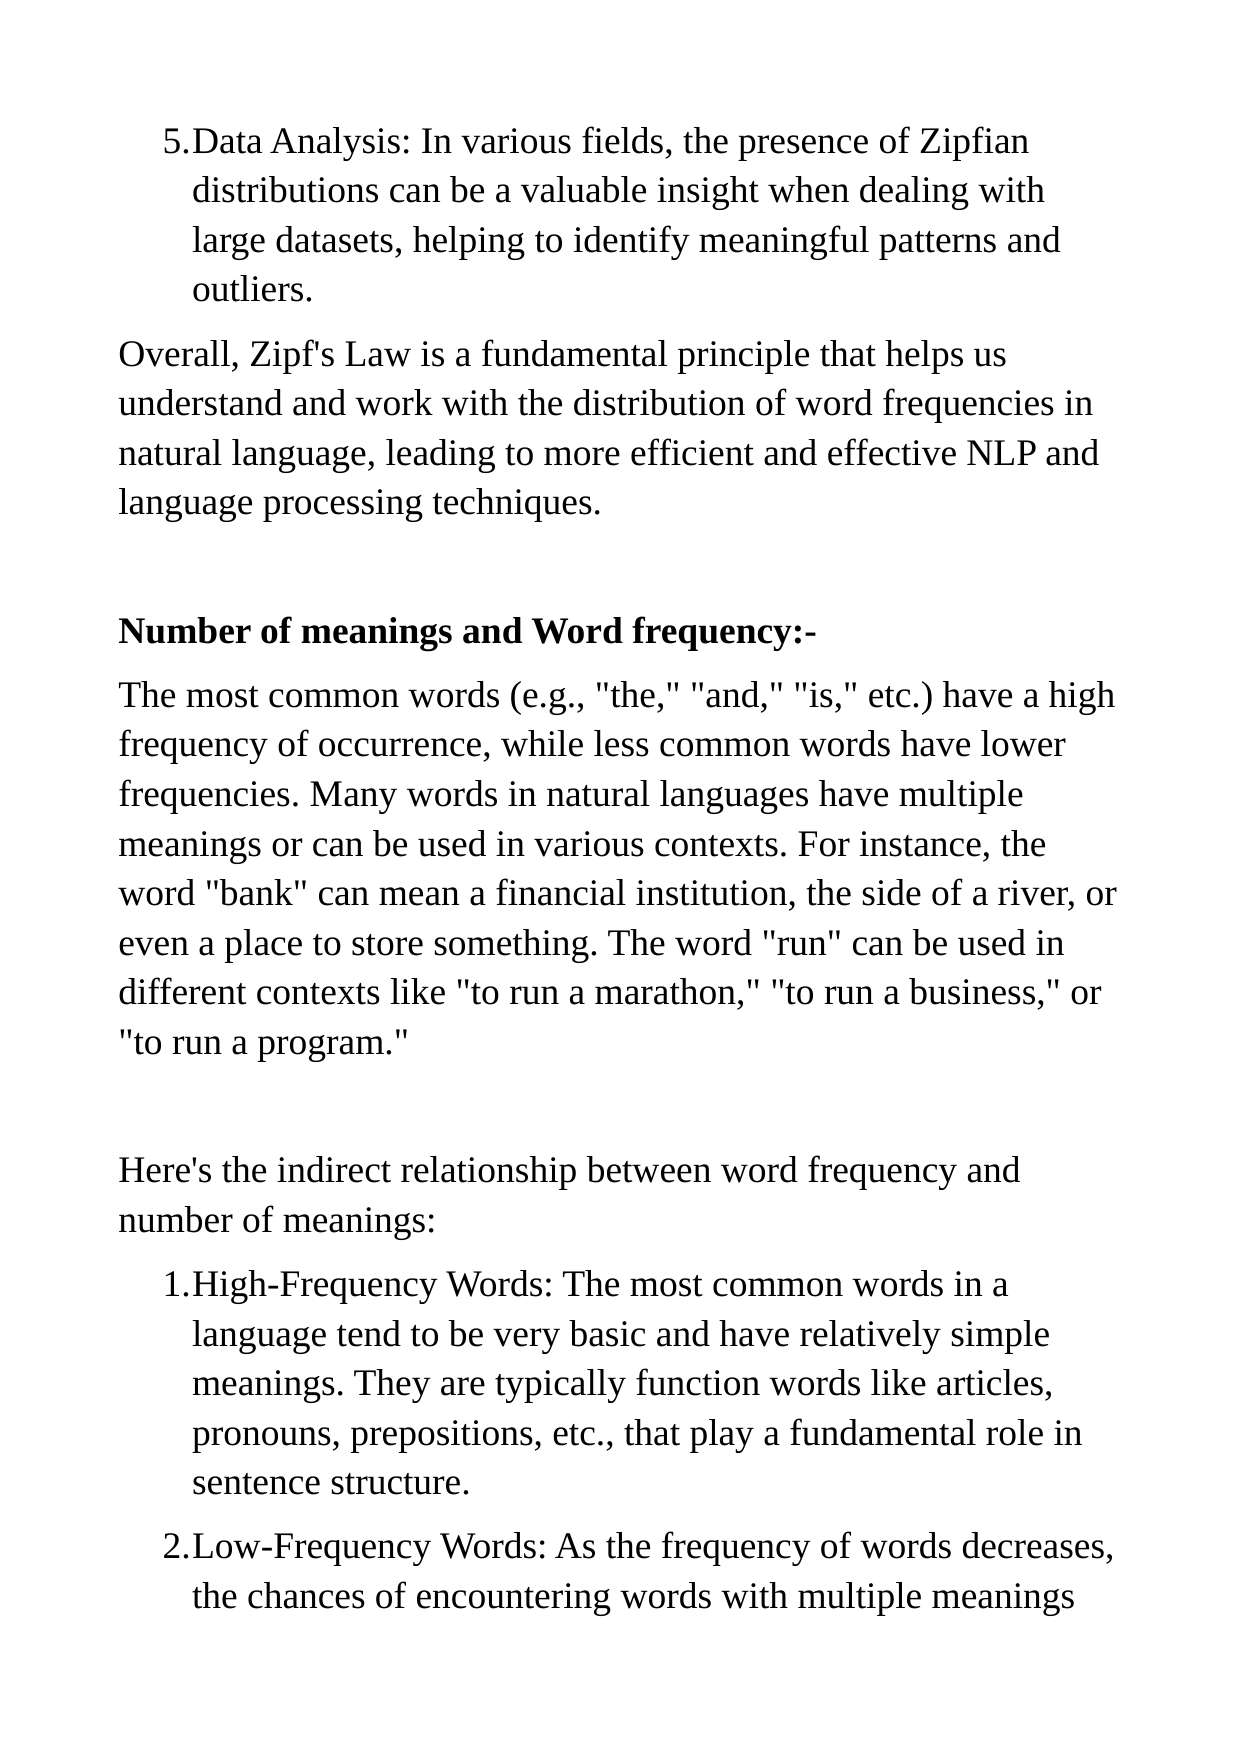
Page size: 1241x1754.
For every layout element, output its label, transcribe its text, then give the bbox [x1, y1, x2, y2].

list High-Frequency Words: The most common words in a language tend to be very basic and have relatively simple meanings. They are typically function words like articles, pronouns, prepositions, etc., that play a fundamental role in sentence structure. [162, 1261, 1122, 1503]
list Low-Frequency Words: As the frequency of words decreases, the chances of encountering words with multiple meanings [162, 1524, 1122, 1617]
text Number of meanings and Word frequency:- [118, 608, 1122, 651]
list Data Analysis: In various fields, the presence of Zipfian distributions can be a valuable insight when dealing with large datasets, helping to identify meaningful patterns and outliers. [162, 118, 1122, 310]
text The most common words (e.g., "the," "and," "is," etc.) have a high frequency of occurrence, while less common words have lower frequencies. Many words in natural languages have multiple meanings or can be used in various contexts. For instance, the word "bank" can mean a financial institution, the side of a river, or even a place to store something. The word "run" can be used in different contexts like "to run a marathon," "to run a business," or "to run a program." [118, 672, 1122, 1062]
text Overall, Zipf's Law is a fundamental principle that helps us understand and work with the distribution of word frequencies in natural language, leading to more efficient and effective NLP and language processing techniques. [118, 331, 1122, 523]
text Here's the indirect relationship between word frequency and number of meanings: [118, 1148, 1122, 1240]
